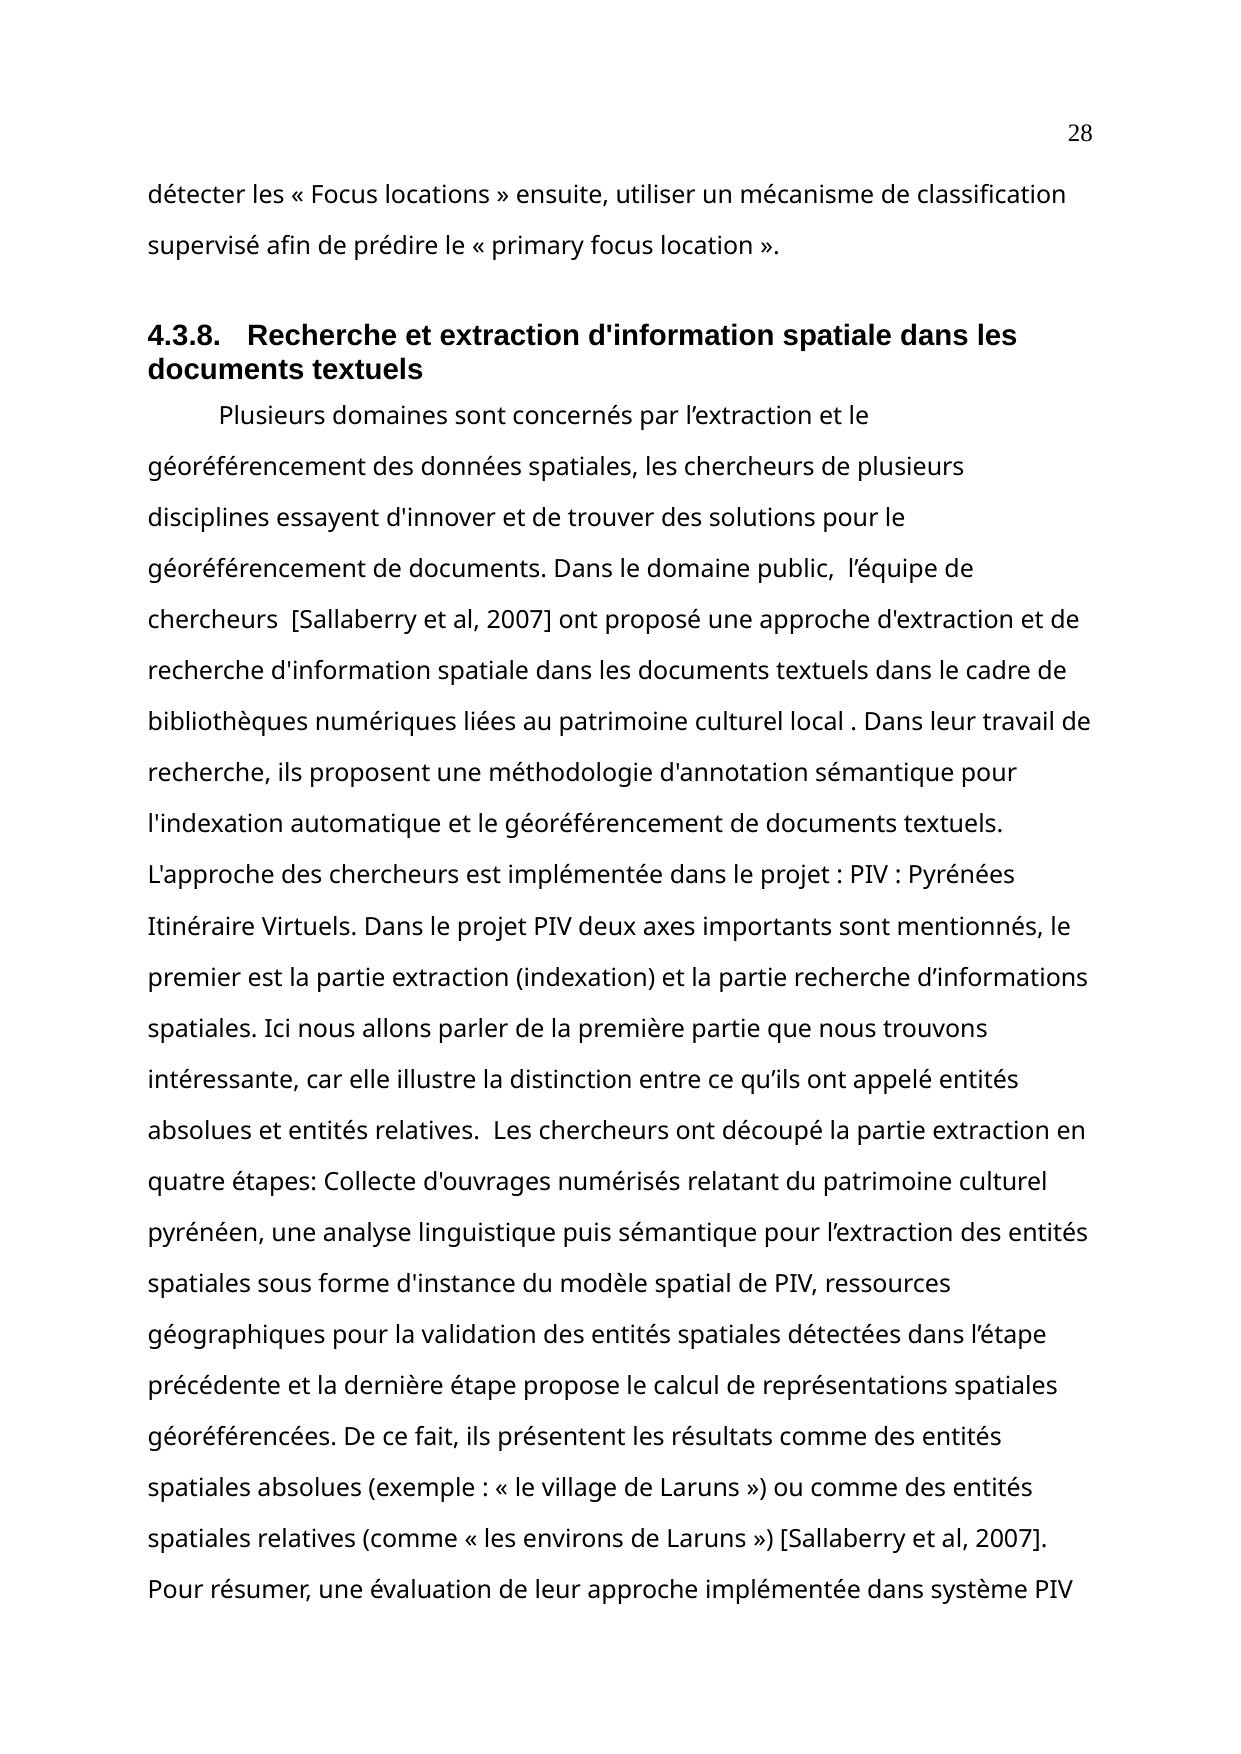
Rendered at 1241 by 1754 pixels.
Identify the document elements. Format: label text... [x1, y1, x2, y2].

text détecter les « Focus locations » ensuite, utiliser un mécanisme de classification supervisé afin de prédire le « primary focus location ». [147, 176, 1092, 261]
text Plusieurs domaines sont concernés par l’extraction et le géoréférencement des données spatiales, les chercheurs de plusieurs disciplines essayent d'innover et de trouver des solutions pour le géoréférencement de documents. Dans le domaine public, l’équipe de chercheurs [Sallaberry et al, 2007] ont proposé une approche d'extraction et de recherche d'information spatiale dans les documents textuels dans le cadre de bibliothèques numériques liées au patrimoine culturel local . Dans leur travail de recherche, ils proposent une méthodologie d'annotation sémantique pour l'indexation automatique et le géoréférencement de documents textuels. L'approche des chercheurs est implémentée dans le projet : PIV : Pyrénées Itinéraire Virtuels. Dans le projet PIV deux axes importants sont mentionnés, le premier est la partie extraction (indexation) et la partie recherche d’informations spatiales. Ici nous allons parler de la première partie que nous trouvons intéressante, car elle illustre la distinction entre ce qu’ils ont appelé entités absolues et entités relatives. Les chercheurs ont découpé la partie extraction en quatre étapes: Collecte d'ouvrages numérisés relatant du patrimoine culturel pyrénéen, une analyse linguistique puis sémantique pour l’extraction des entités spatiales sous forme d'instance du modèle spatial de PIV, ressources géographiques pour la validation des entités spatiales détectées dans l’étape précédente et la dernière étape propose le calcul de représentations spatiales géoréférencées. De ce fait, ils présentent les résultats comme des entités spatiales absolues (exemple : « le village de Laruns ») ou comme des entités spatiales relatives (comme « les environs de Laruns ») [Sallaberry et al, 2007]. Pour résumer, une évaluation de leur approche implémentée dans système PIV [147, 398, 1092, 1606]
subtitle Recherche et extraction d'information spatiale dans les documents textuels [147, 318, 1092, 385]
